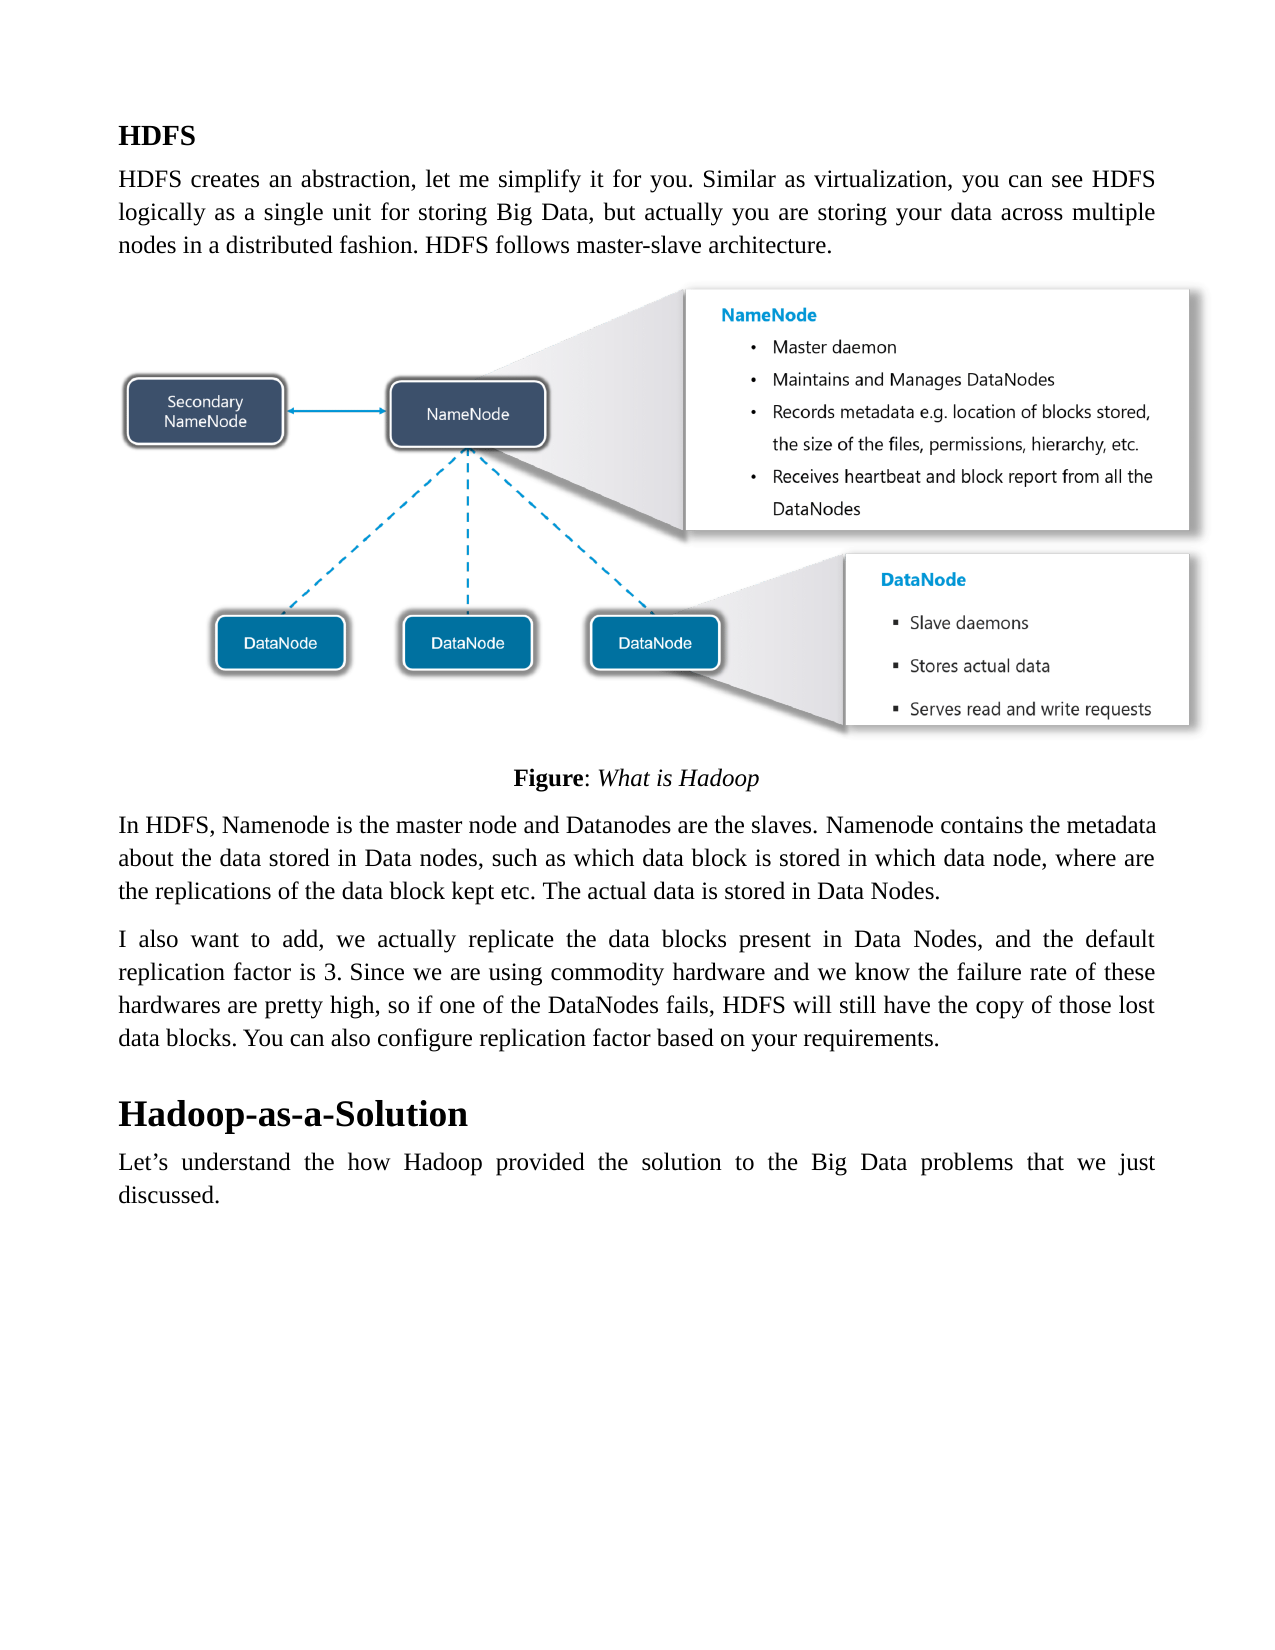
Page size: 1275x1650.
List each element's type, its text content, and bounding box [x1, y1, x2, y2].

subtitle HDFS [118, 118, 1157, 152]
picture [118, 277, 1215, 744]
text Figure: What is Hadoop [118, 763, 1157, 791]
text In HDFS, Namenode is the master node and Datanodes are the slaves. Namenode contains the metadata about the data stored in Data nodes, such as which data block is stored in which data node, where are the replications of the data block kept etc. The actual data is stored in Data Nodes. [118, 810, 1157, 905]
text Let’s understand the how Hadoop provided the solution to the Big Data problems that we just discussed. [118, 1147, 1157, 1209]
text HDFS creates an abstraction, let me simplify it for you. Similar as virtualization, you can see HDFS logically as a single unit for storing Big Data, but actually you are storing your data across multiple nodes in a distributed fashion. HDFS follows master-slave architecture. [118, 164, 1157, 259]
text I also want to add, we actually replicate the data blocks present in Data Nodes, and the default replication factor is 3. Since we are using commodity hardware and we know the failure rate of these hardwares are pretty high, so if one of the DataNodes fails, HDFS will still have the copy of those lost data blocks. You can also configure replication factor based on your requirements. [118, 924, 1157, 1052]
subtitle Hadoop-as-a-Solution [118, 1091, 1157, 1134]
